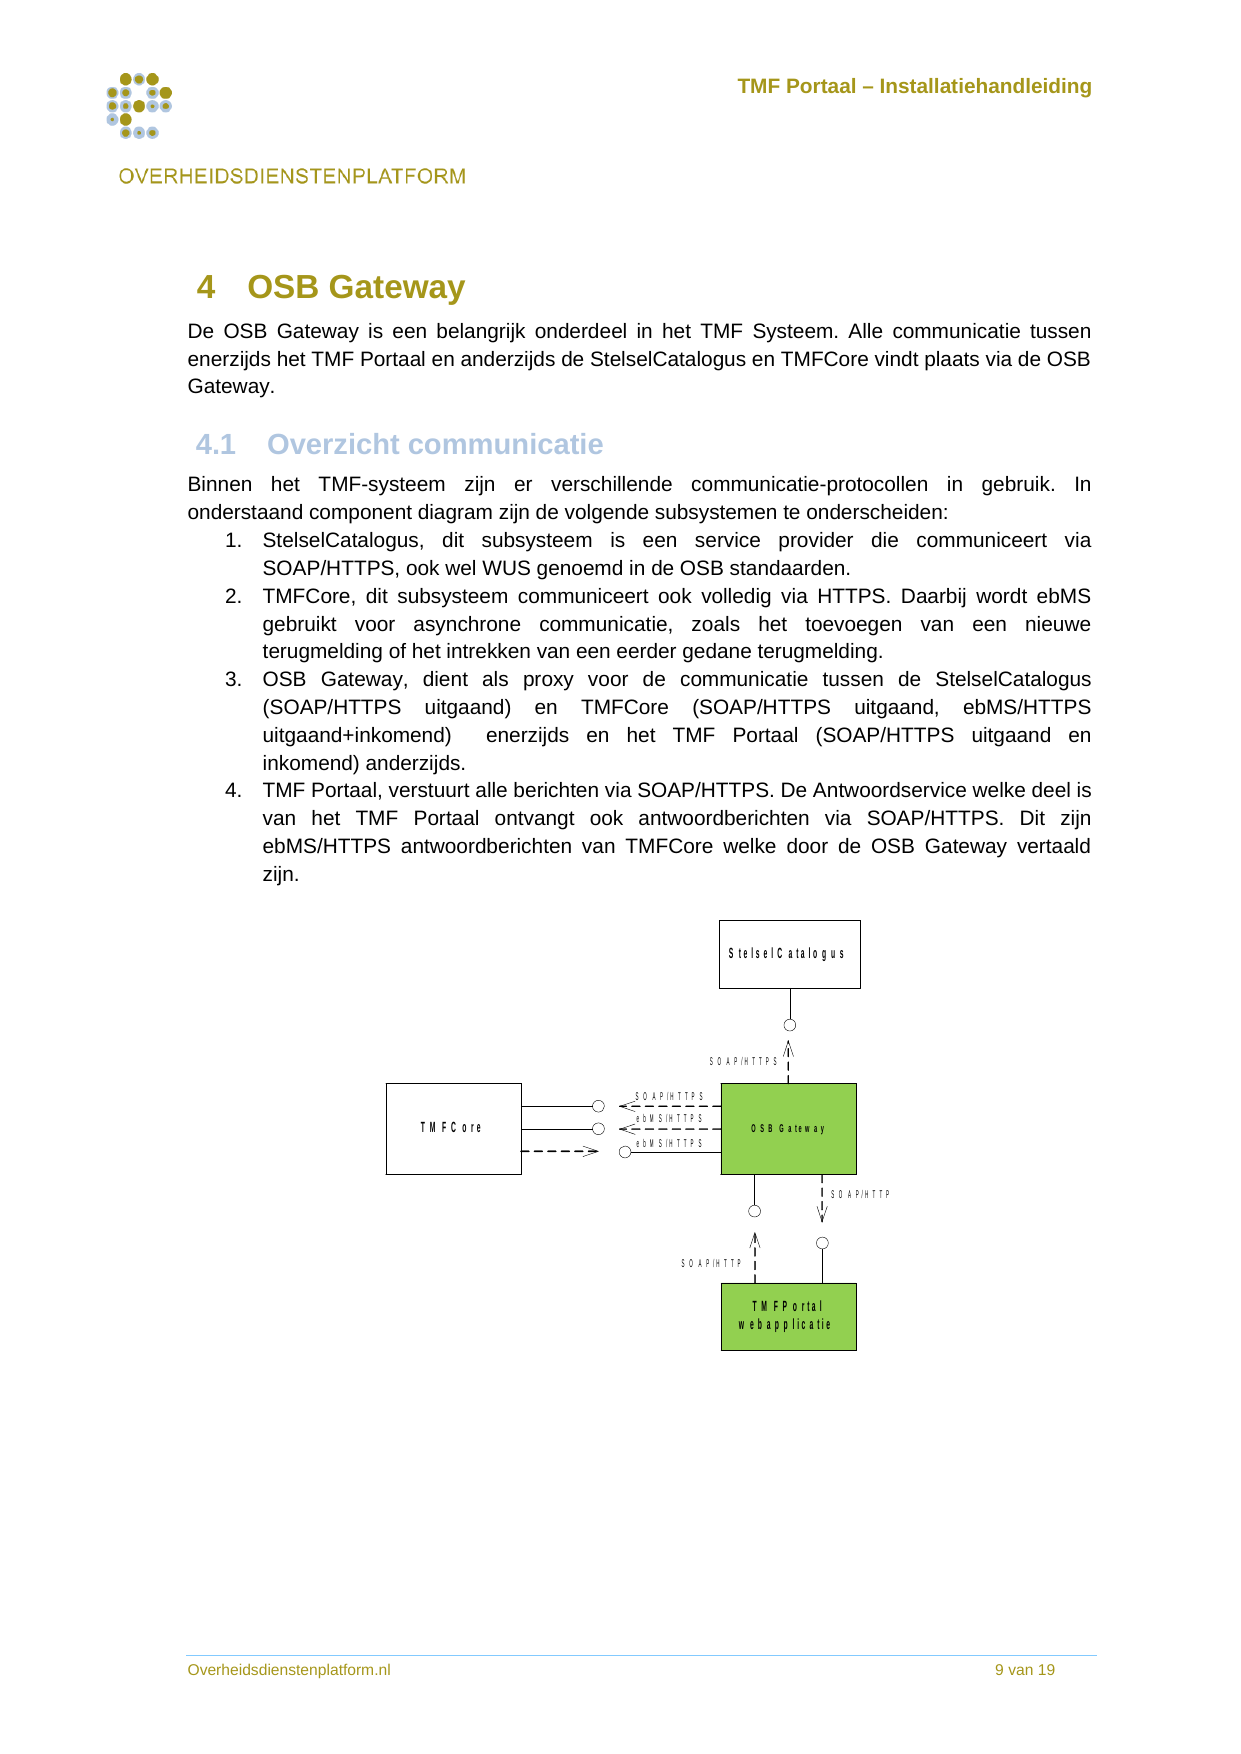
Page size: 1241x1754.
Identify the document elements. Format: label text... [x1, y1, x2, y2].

list OSB Gateway, dient als proxy voor de communicatie tussen de StelselCatalogus (SOAP/HTTPS uitgaand) en TMFCore (SOAP/HTTPS uitgaand, ebMS/HTTPS uitgaand+inkomend) enerzijds en het TMF Portaal (SOAP/HTTPS uitgaand en inkomend) anderzijds. [225, 668, 1092, 774]
list StelselCatalogus, dit subsysteem is een service provider die communiceert via SOAP/HTTPS, ook wel WUS genoemd in de OSB standaarden. [225, 529, 1092, 580]
text De OSB Gateway is een belangrijk onderdeel in het TMF Systeem. Alle communicatie tussen enerzijds het TMF Portaal en anderzijds de StelselCatalogus en TMFCore vindt plaats via de OSB Gateway. [187, 319, 1092, 398]
subtitle Overzicht communicatie [187, 428, 1092, 460]
text Binnen het TMF-systeem zijn er verschillende communicatie-protocollen in gebruik. In onderstaand component diagram zijn de volgende subsystemen te onderscheiden: [187, 473, 1092, 524]
list TMF Portaal, verstuurt alle berichten via SOAP/HTTPS. De Antwoordservice welke deel is van het TMF Portaal ontvangt ook antwoordberichten via SOAP/HTTPS. Dit zijn ebMS/HTTPS antwoordberichten van TMFCore welke door de OSB Gateway vertaald zijn. [225, 779, 1092, 886]
picture [106, 73, 470, 188]
list TMFCore, dit subsysteem communiceert ook volledig via HTTPS. Daarbij wordt ebMS gebruikt voor asynchrone communicatie, zoals het toevoegen van een nieuwe terugmelding of het intrekken van een eerder gedane terugmelding. [225, 584, 1092, 663]
subtitle OSB Gateway [187, 268, 1092, 306]
